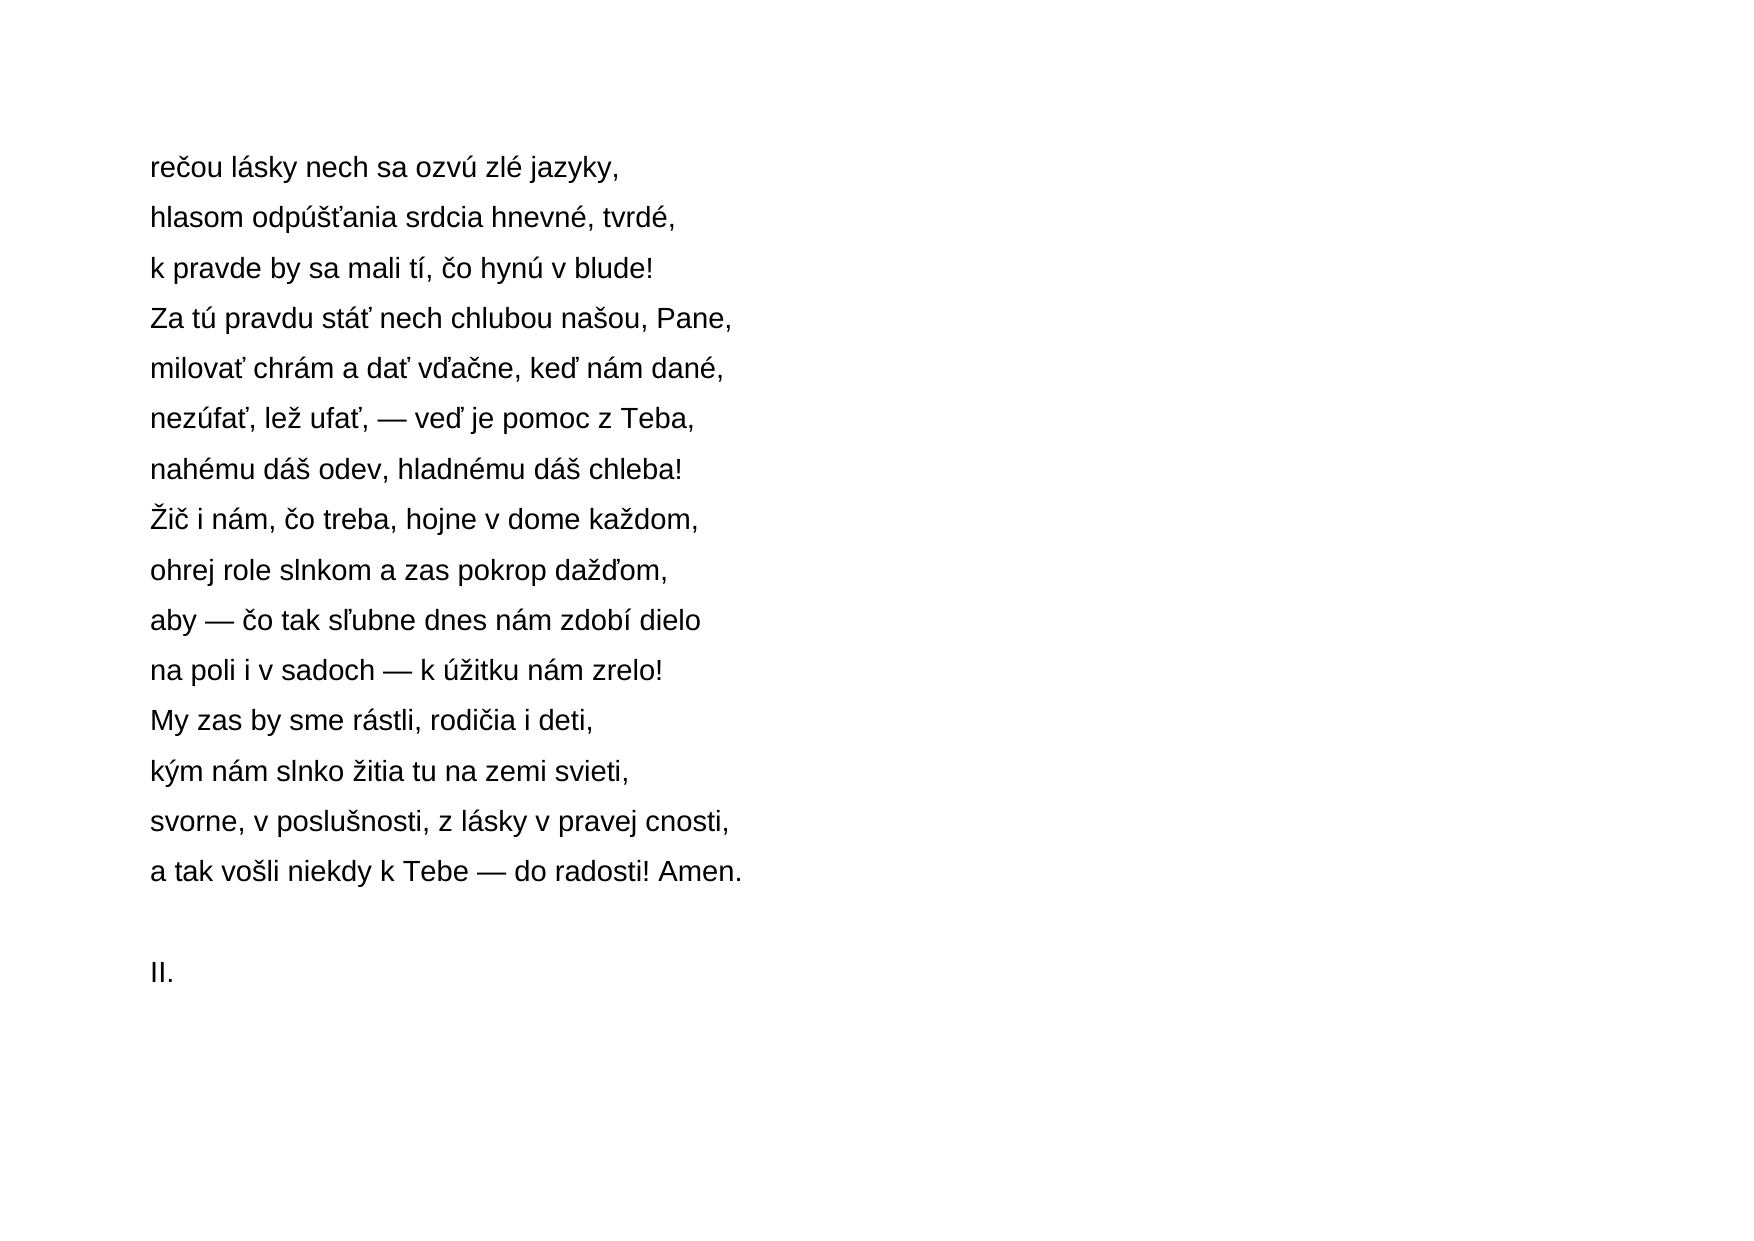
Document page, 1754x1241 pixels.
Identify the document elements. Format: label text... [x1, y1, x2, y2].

text milovať chrám a dať vďačne, keď nám dané, [150, 351, 1243, 385]
text Žič i nám, čo treba, hojne v dome každom, [150, 502, 1243, 536]
text svorne, v poslušnosti, z lásky v pravej cnosti, [150, 804, 1243, 838]
text nahému dáš odev, hladnému dáš chleba! [150, 452, 1243, 485]
text II. [150, 955, 1243, 988]
text kým nám slnko žitia tu na zemi svieti, [150, 754, 1243, 787]
text nezúfať, lež ufať, — veď je pomoc z Teba, [150, 402, 1243, 435]
text a tak vošli niekdy k Tebe — do radosti! Amen. [150, 854, 1243, 888]
text rečou lásky nech sa ozvú zlé jazyky, [150, 150, 1243, 183]
text Za tú pravdu stáť nech chlubou našou, Pane, [150, 301, 1243, 334]
text hlasom odpúšťania srdcia hnevné, tvrdé, [150, 200, 1243, 234]
text aby — čo tak sľubne dnes nám zdobí dielo [150, 603, 1243, 636]
text ohrej role slnkom a zas pokrop dažďom, [150, 552, 1243, 586]
text na poli i v sadoch — k úžitku nám zrelo! [150, 653, 1243, 687]
text k pravde by sa mali tí, čo hynú v blude! [150, 251, 1243, 284]
text My zas by sme rástli, rodičia i deti, [150, 703, 1243, 737]
